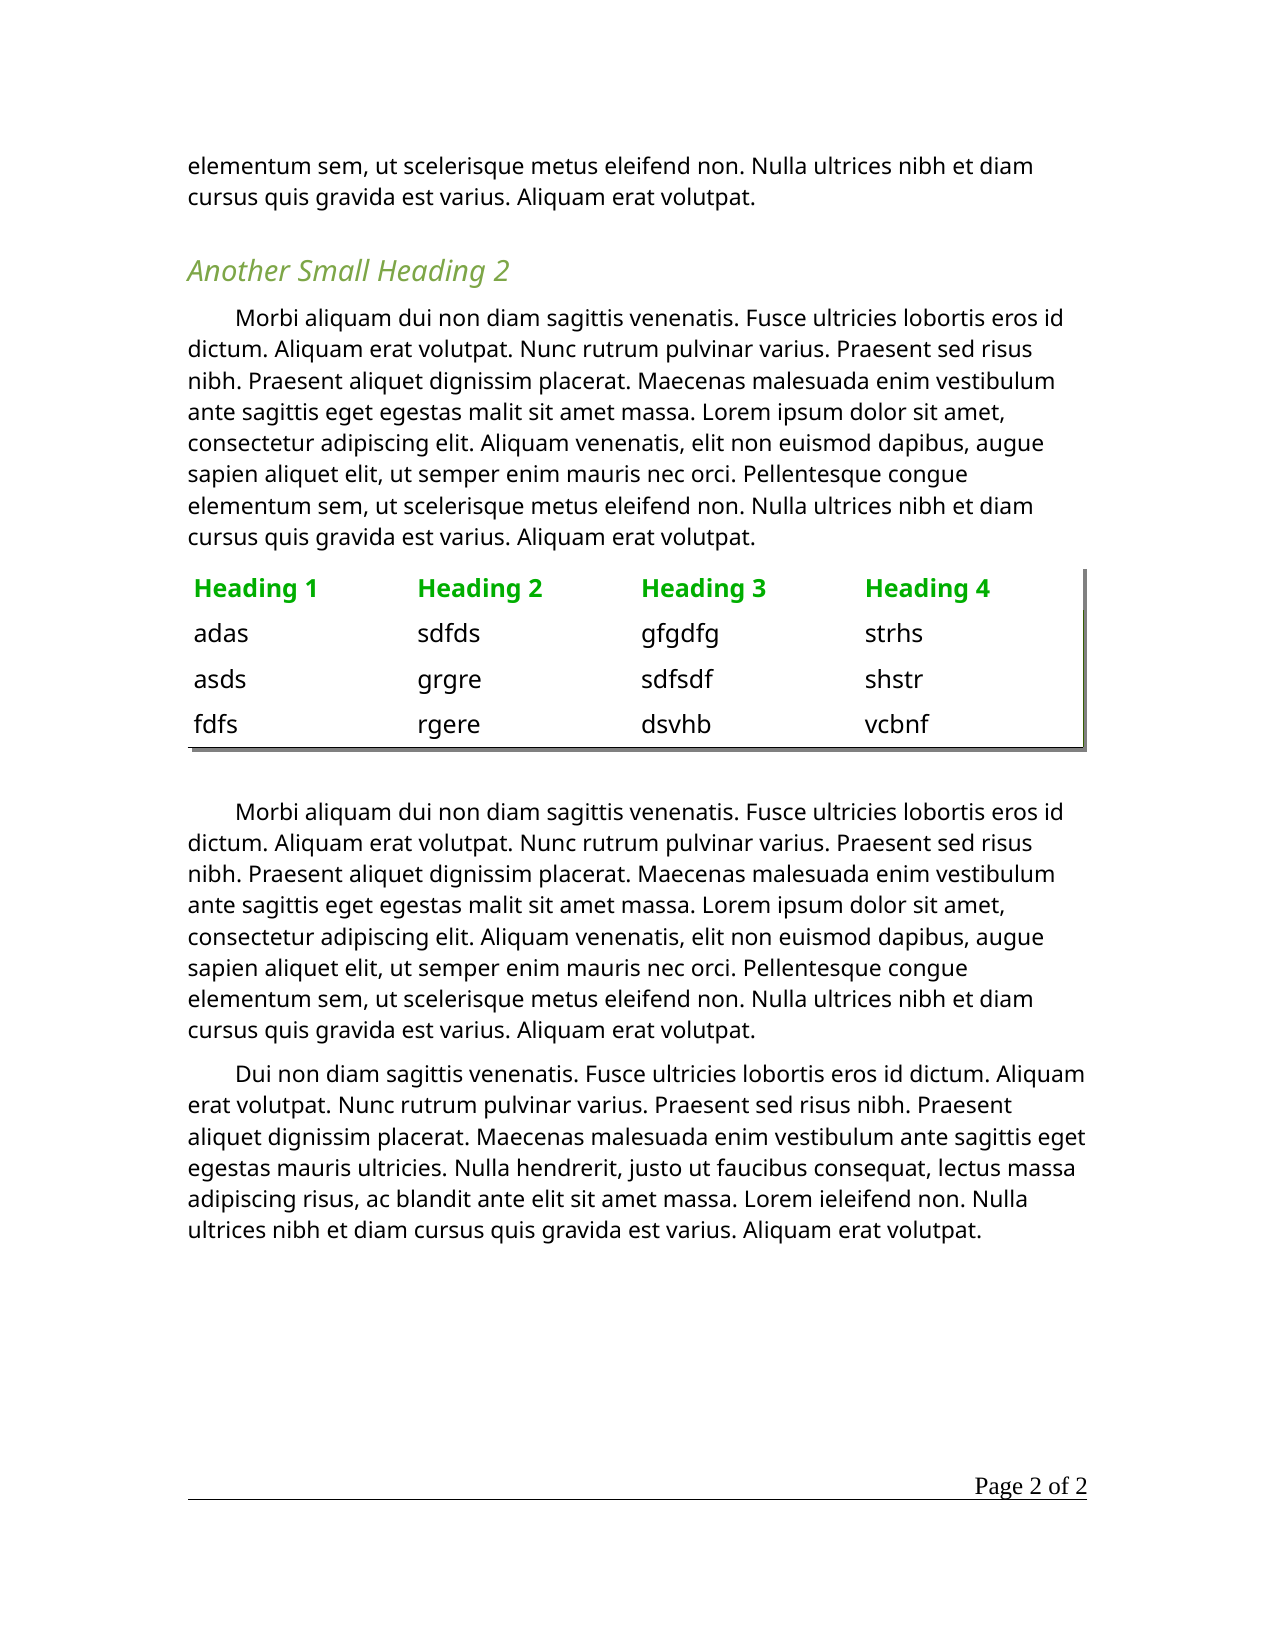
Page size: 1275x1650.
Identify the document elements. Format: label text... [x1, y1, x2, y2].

table_cell asds [188, 656, 411, 701]
text Morbi aliquam dui non diam sagittis venenatis. Fusce ultricies lobortis eros id dictum. Aliquam erat volutpat. Nunc rutrum pulvinar varius. Praesent sed risus nibh. Praesent aliquet dignissim placerat. Maecenas malesuada enim vestibulum ante sagittis eget egestas malit sit amet massa. Lorem ipsum dolor sit amet, consectetur adipiscing elit. Aliquam venenatis, elit non euismod dapibus, augue sapien aliquet elit, ut semper enim mauris nec orci. Pellentesque congue elementum sem, ut scelerisque metus eleifend non. Nulla ultrices nibh et diam cursus quis gravida est varius. Aliquam erat volutpat. [187, 302, 1087, 552]
table_cell rgere [411, 701, 635, 747]
text Dui non diam sagittis venenatis. Fusce ultricies lobortis eros id dictum. Aliquam erat volutpat. Nunc rutrum pulvinar varius. Praesent sed risus nibh. Praesent aliquet dignissim placerat. Maecenas malesuada enim vestibulum ante sagittis eget egestas mauris ultricies. Nulla hendrerit, justo ut faucibus consequat, lectus massa adipiscing risus, ac blandit ante elit sit amet massa. Lorem ieleifend non. Nulla ultrices nibh et diam cursus quis gravida est varius. Aliquam erat volutpat. [187, 1058, 1087, 1246]
table_cell strhs [859, 610, 1083, 656]
table_header Heading 1 [188, 565, 411, 610]
text Morbi aliquam dui non diam sagittis venenatis. Fusce ultricies lobortis eros id dictum. Aliquam erat volutpat. Nunc rutrum pulvinar varius. Praesent sed risus nibh. Praesent aliquet dignissim placerat. Maecenas malesuada enim vestibulum ante sagittis eget egestas malit sit amet massa. Lorem ipsum dolor sit amet, consectetur adipiscing elit. Aliquam venenatis, elit non euismod dapibus, augue sapien aliquet elit, ut semper enim mauris nec orci. Pellentesque congue elementum sem, ut scelerisque metus eleifend non. Nulla ultrices nibh et diam cursus quis gravida est varius. Aliquam erat volutpat. [187, 796, 1087, 1046]
table_cell grgre [411, 656, 635, 701]
table_cell shstr [859, 656, 1083, 701]
table_cell gfgdfg [635, 610, 859, 656]
table_header Heading 3 [635, 565, 859, 610]
table_header Heading 2 [411, 565, 635, 610]
table_header Heading 4 [859, 565, 1083, 610]
table_cell adas [188, 610, 411, 656]
table_cell sdfds [411, 610, 635, 656]
table_cell fdfs [188, 701, 411, 747]
text elementum sem, ut scelerisque metus eleifend non. Nulla ultrices nibh et diam cursus quis gravida est varius. Aliquam erat volutpat. [187, 150, 1087, 212]
table_cell sdfsdf [635, 656, 859, 701]
subtitle Another Small Heading 2 [187, 250, 1087, 290]
table_cell vcbnf [859, 701, 1083, 747]
table_cell dsvhb [635, 701, 859, 747]
